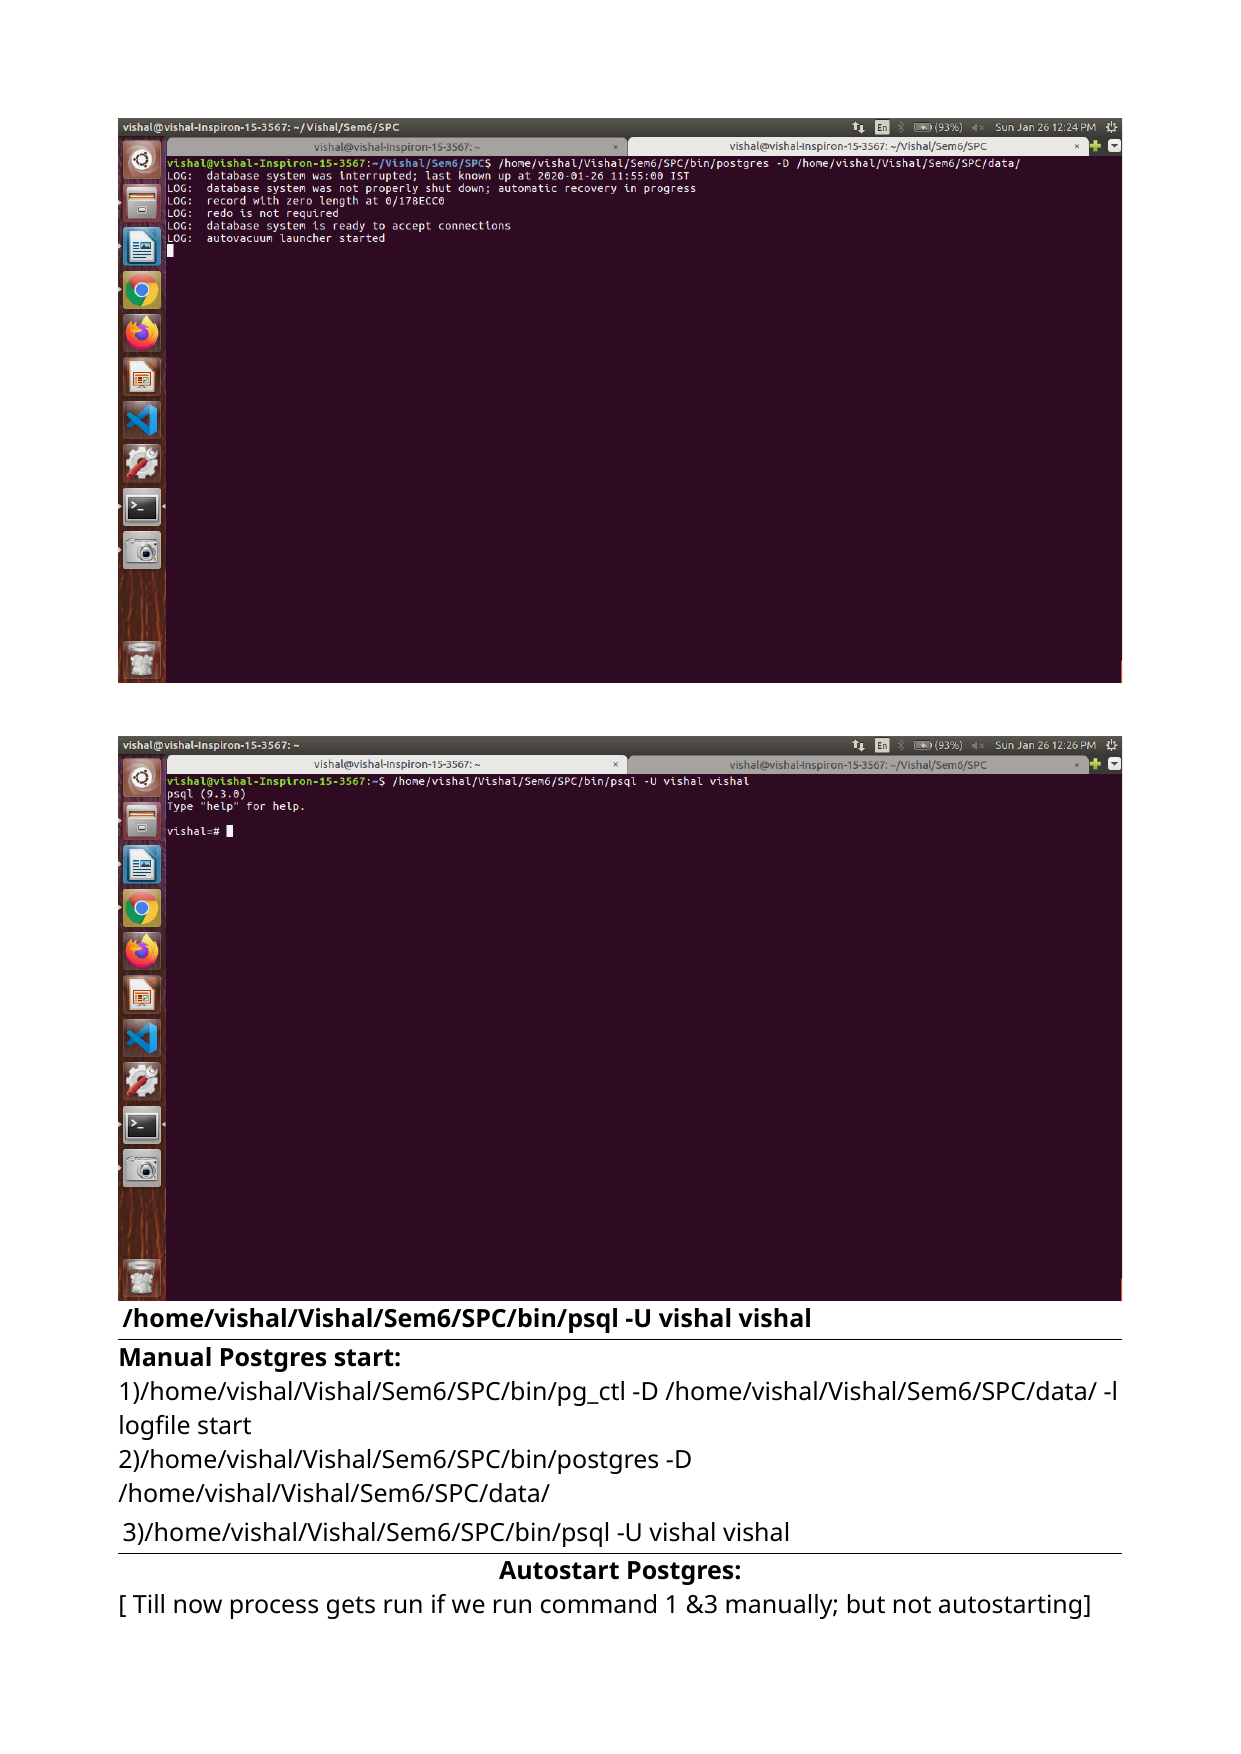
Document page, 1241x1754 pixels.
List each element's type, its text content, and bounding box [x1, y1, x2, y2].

text [ Till now process gets run if we run command 1 &3 manually; but not autostarting] [118, 1587, 1122, 1621]
text Manual Postgres start: [118, 1340, 1122, 1374]
picture [118, 118, 1123, 683]
text 1)/home/vishal/Vishal/Sem6/SPC/bin/pg_ctl -D /home/vishal/Vishal/Sem6/SPC/data/ -l logfile start [118, 1374, 1122, 1442]
text 3)/home/vishal/Vishal/Sem6/SPC/bin/psql -U vishal vishal [118, 1510, 1122, 1553]
text Autostart Postgres: [118, 1554, 1122, 1587]
text 2)/home/vishal/Vishal/Sem6/SPC/bin/postgres -D /home/vishal/Vishal/Sem6/SPC/data/ [118, 1442, 1122, 1510]
text /home/vishal/Vishal/Sem6/SPC/bin/psql -U vishal vishal [118, 1301, 1122, 1339]
text [118, 717, 1122, 736]
picture [118, 736, 1123, 1301]
